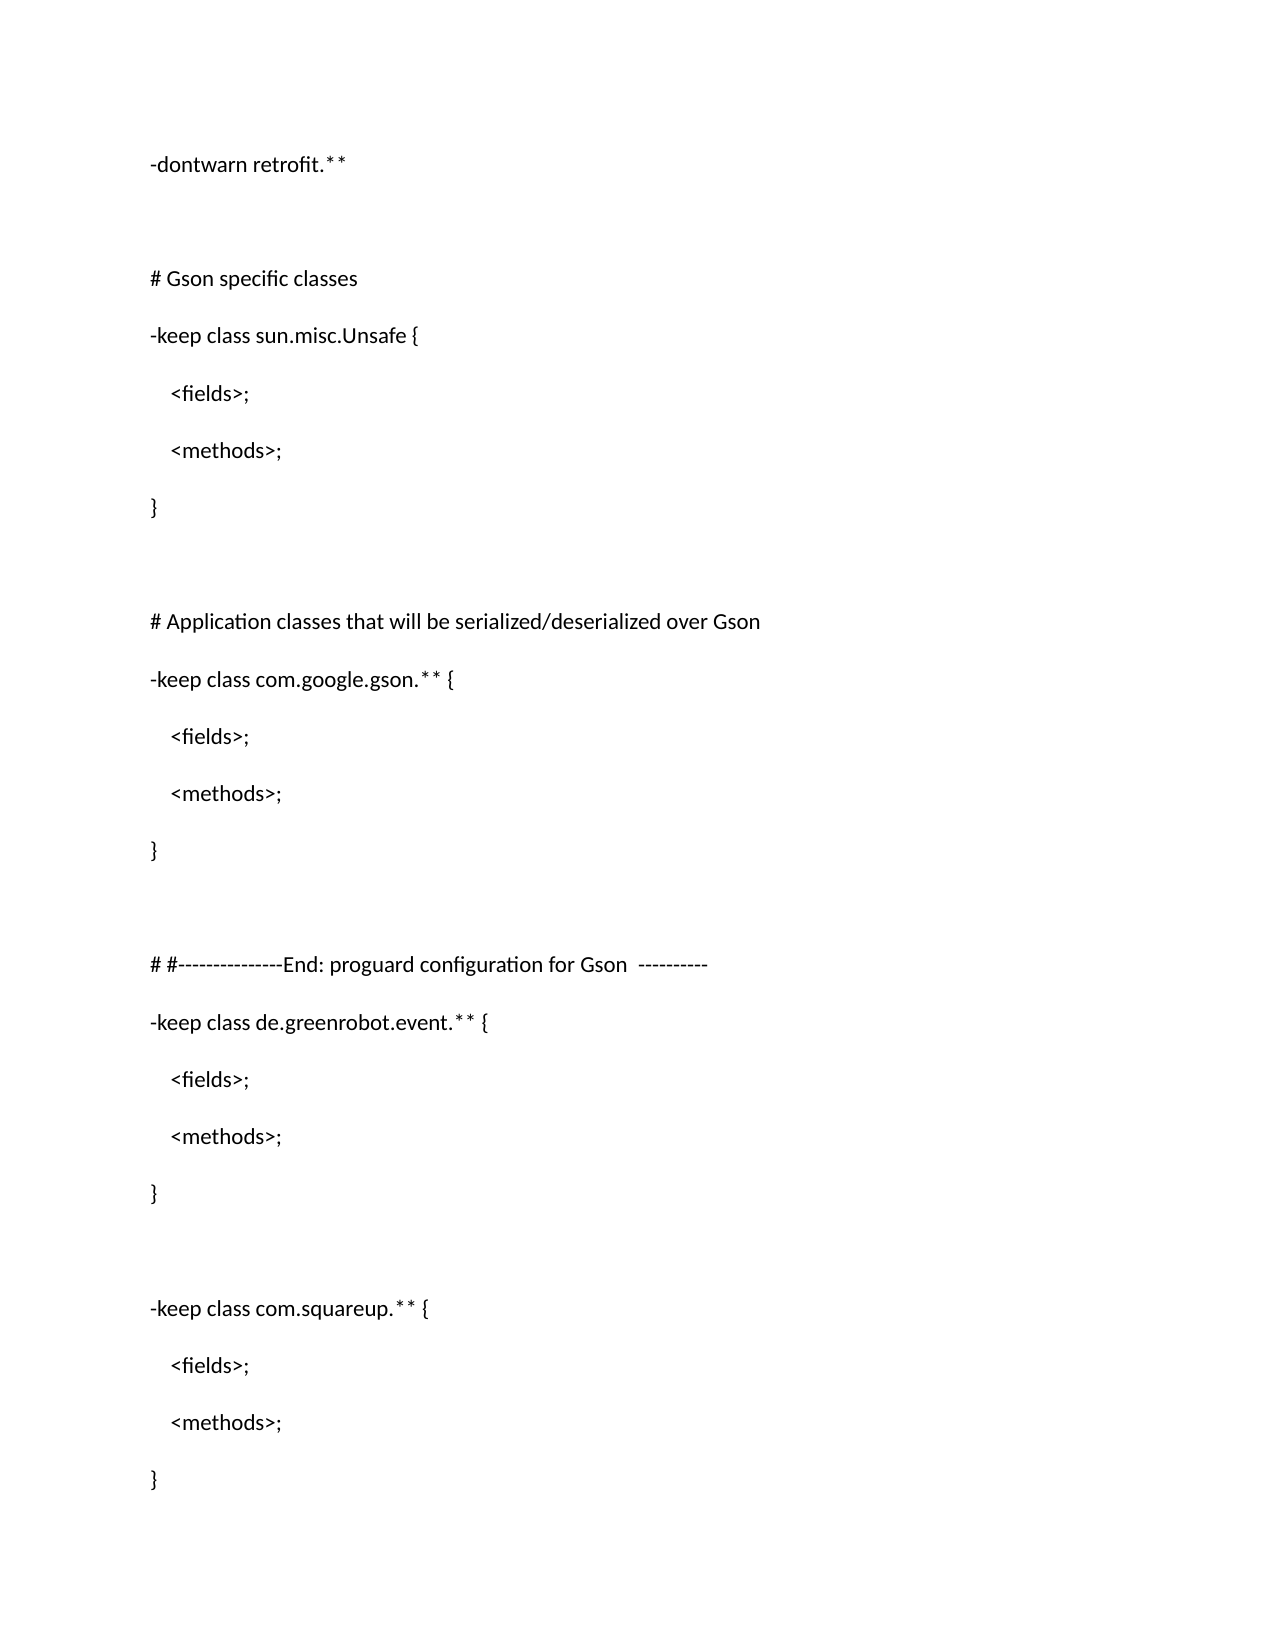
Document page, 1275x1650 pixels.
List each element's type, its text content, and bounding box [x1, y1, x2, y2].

text <methods>; [150, 1122, 1125, 1150]
text } [150, 836, 1125, 864]
text <methods>; [150, 1408, 1125, 1436]
text -keep class de.greenrobot.event.** { [150, 1008, 1125, 1036]
text } [150, 1465, 1125, 1493]
text <fields>; [150, 379, 1125, 407]
text -keep class sun.misc.Unsafe { [150, 322, 1125, 349]
text -dontwarn retrofit.** [150, 150, 1125, 178]
text <fields>; [150, 1351, 1125, 1379]
text <methods>; [150, 436, 1125, 464]
text } [150, 493, 1125, 521]
text # Application classes that will be serialized/deserialized over Gson [150, 607, 1125, 636]
text # Gson specific classes [150, 264, 1125, 292]
text } [150, 1179, 1125, 1207]
text <fields>; [150, 722, 1125, 750]
text -keep class com.squareup.** { [150, 1294, 1125, 1322]
text -keep class com.google.gson.** { [150, 665, 1125, 693]
text <methods>; [150, 779, 1125, 807]
text <fields>; [150, 1065, 1125, 1093]
text # #---------------End: proguard configuration for Gson ---------- [150, 951, 1125, 979]
